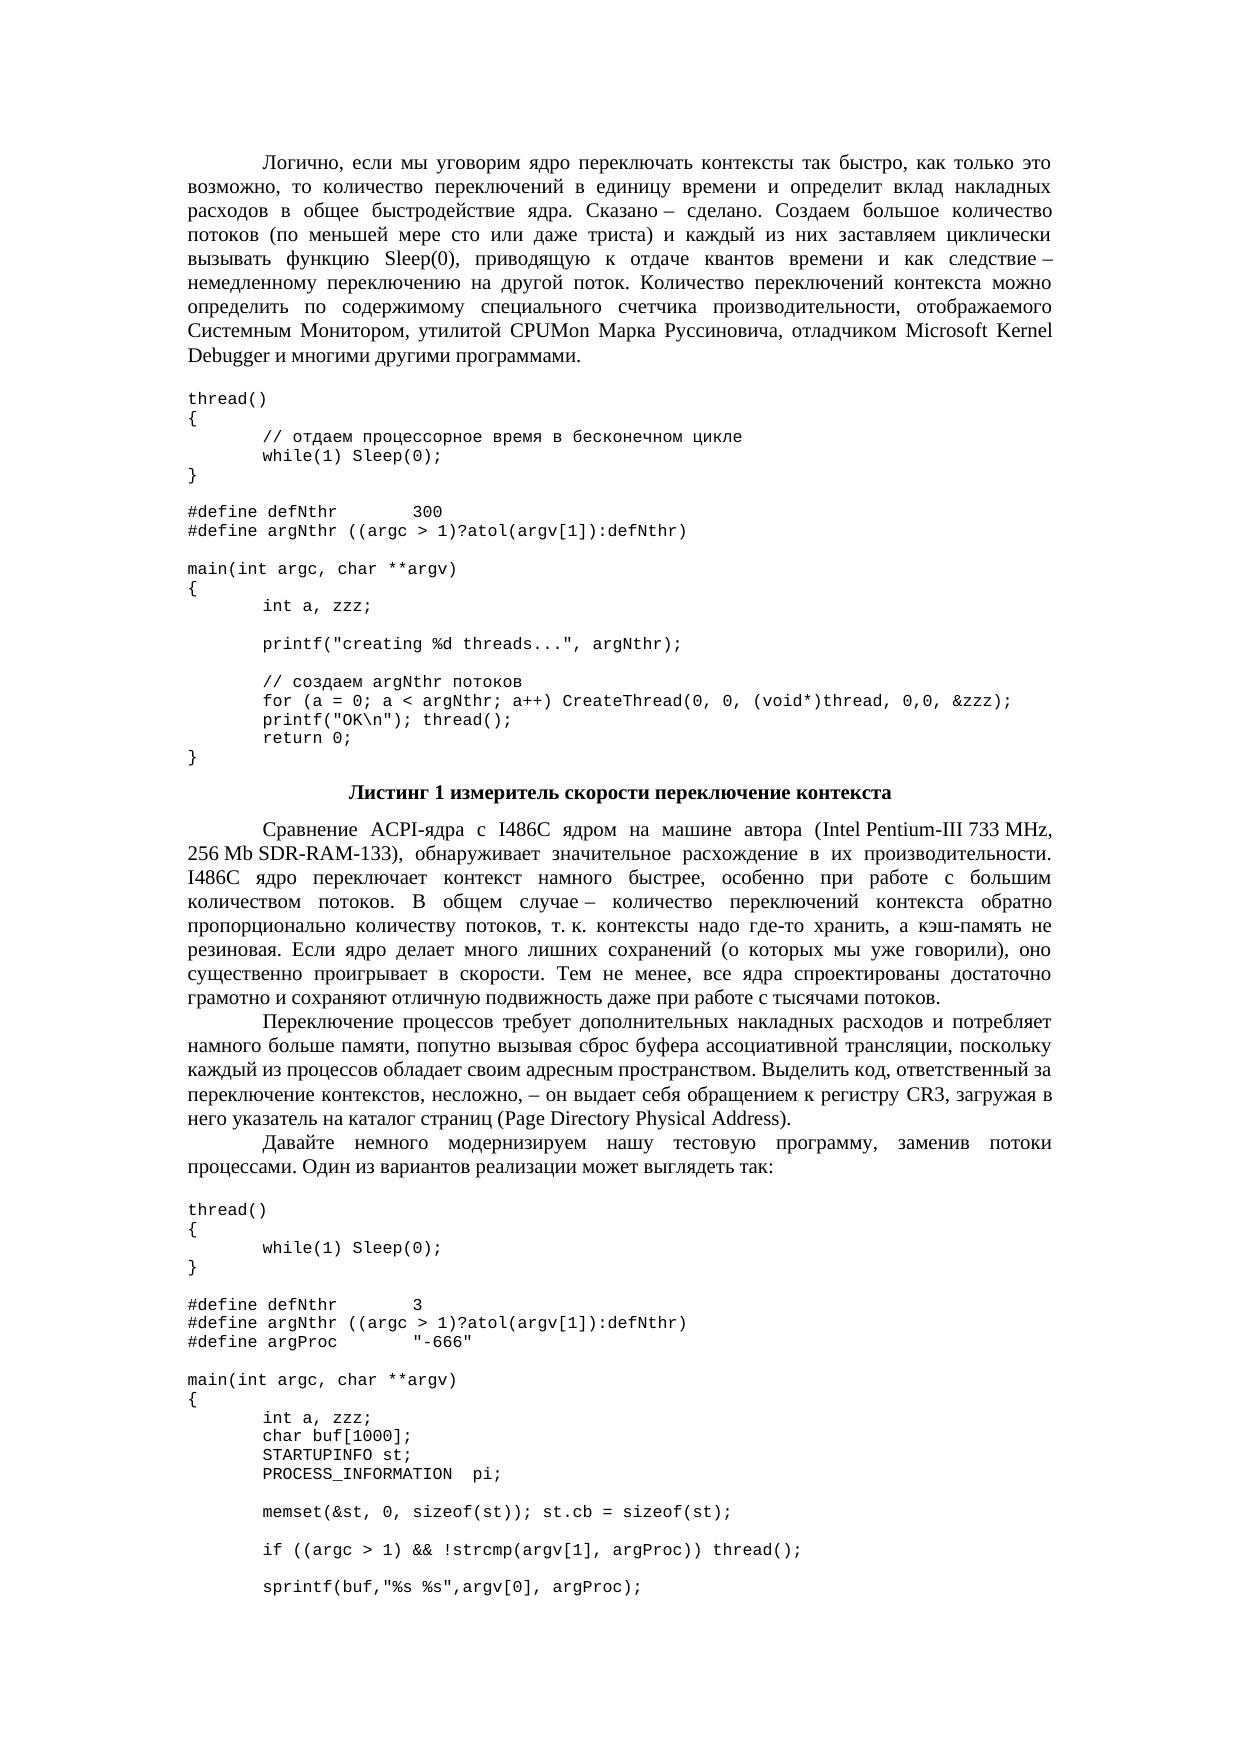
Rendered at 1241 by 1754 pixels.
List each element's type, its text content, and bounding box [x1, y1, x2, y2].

text for (a = 0; a < argNthr; a++) CreateThread(0, 0, (void*)thread, 0,0, &zzz); [187, 692, 1053, 711]
text printf("OK\n"); thread(); [187, 711, 1053, 730]
text memset(&st, 0, sizeof(st)); st.cb = sizeof(st); [187, 1503, 1053, 1522]
text #define defNthr 3 [187, 1296, 1053, 1315]
text main(int argc, char **argv) [187, 1371, 1053, 1390]
text int a, zzz; [187, 598, 1053, 617]
text Давайте немного модернизируем нашу тестовую программу, заменив потоки процессами. Один из вариантов реализации может выглядеть так: [187, 1129, 1053, 1178]
text { [187, 579, 1053, 598]
text while(1) Sleep(0); [187, 447, 1053, 466]
text STARTUPINFO st; [187, 1447, 1053, 1466]
text { [187, 1390, 1053, 1409]
text #define argNthr ((argc > 1)?atol(argv[1]):defNthr) [187, 1315, 1053, 1334]
text printf("creating %d threads...", argNthr); [187, 636, 1053, 654]
text { [187, 409, 1053, 428]
text thread() [187, 391, 1053, 409]
text } [187, 749, 1053, 768]
text PROCESS_INFORMATION pi; [187, 1466, 1053, 1484]
text Сравнение ACPI-ядра с I486C ядром на машине автора (Intel Pentium-III 733 MHz, 256 Mb SDR-RAM-133), обнаруживает значительное расхождение в их производительности. I486C ядро переключает контекст намного быстрее, особенно при работе с большим количеством потоков. В общем случае – количество переключений контекста обратно пропорционально количеству потоков, т. к. контексты надо где-то хранить, а кэш-память не резиновая. Если ядро делает много лишних сохранений (о которых мы уже говорили), оно существенно проигрывает в скорости. Тем не менее, все ядра спроектированы достаточно грамотно и сохраняют отличную подвижность даже при работе с тысячами потоков. [187, 817, 1053, 1009]
text #define argProc "-666" [187, 1334, 1053, 1353]
text return 0; [187, 730, 1053, 749]
text Листинг 1 измеритель скорости переключение контекста [187, 780, 1053, 804]
text Переключение процессов требует дополнительных накладных расходов и потребляет намного больше памяти, попутно вызывая сброс буфера ассоциативной трансляции, поскольку каждый из процессов обладает своим адресным пространством. Выделить код, ответственный за переключение контекстов, несложно, – он выдает себя обращением к регистру CR3, загружая в него указатель на каталог страниц (Page Directory Physical Address). [187, 1009, 1053, 1129]
text char buf[1000]; [187, 1428, 1053, 1447]
text thread() [187, 1202, 1053, 1221]
text main(int argc, char **argv) [187, 560, 1053, 579]
text Логично, если мы уговорим ядро переключать контексты так быстро, как только это возможно, то количество переключений в единицу времени и определит вклад накладных расходов в общее быстродействие ядра. Сказано – сделано. Создаем большое количество потоков (по меньшей мере сто или даже триста) и каждый из них заставляем циклически вызывать функцию Sleep(0), приводящую к отдаче квантов времени и как следствие – немедленному переключению на другой поток. Количество переключений контекста можно определить по содержимому специального счетчика производительности, отображаемого Системным Монитором, утилитой CPUMon Марка Руссиновича, отладчиком Microsoft Kernel Debugger и многими другими программами. [187, 150, 1053, 367]
text } [187, 466, 1053, 485]
text } [187, 1258, 1053, 1277]
text while(1) Sleep(0); [187, 1239, 1053, 1258]
text int a, zzz; [187, 1409, 1053, 1428]
text if ((argc > 1) && !strcmp(argv[1], argProc)) thread(); [187, 1541, 1053, 1560]
text #define defNthr 300 [187, 504, 1053, 523]
text // создаем argNthr потоков [187, 673, 1053, 692]
text { [187, 1221, 1053, 1239]
text #define argNthr ((argc > 1)?atol(argv[1]):defNthr) [187, 523, 1053, 541]
text // отдаем процессорное время в бесконечном цикле [187, 428, 1053, 447]
text sprintf(buf,"%s %s",argv[0], argProc); [187, 1579, 1053, 1598]
